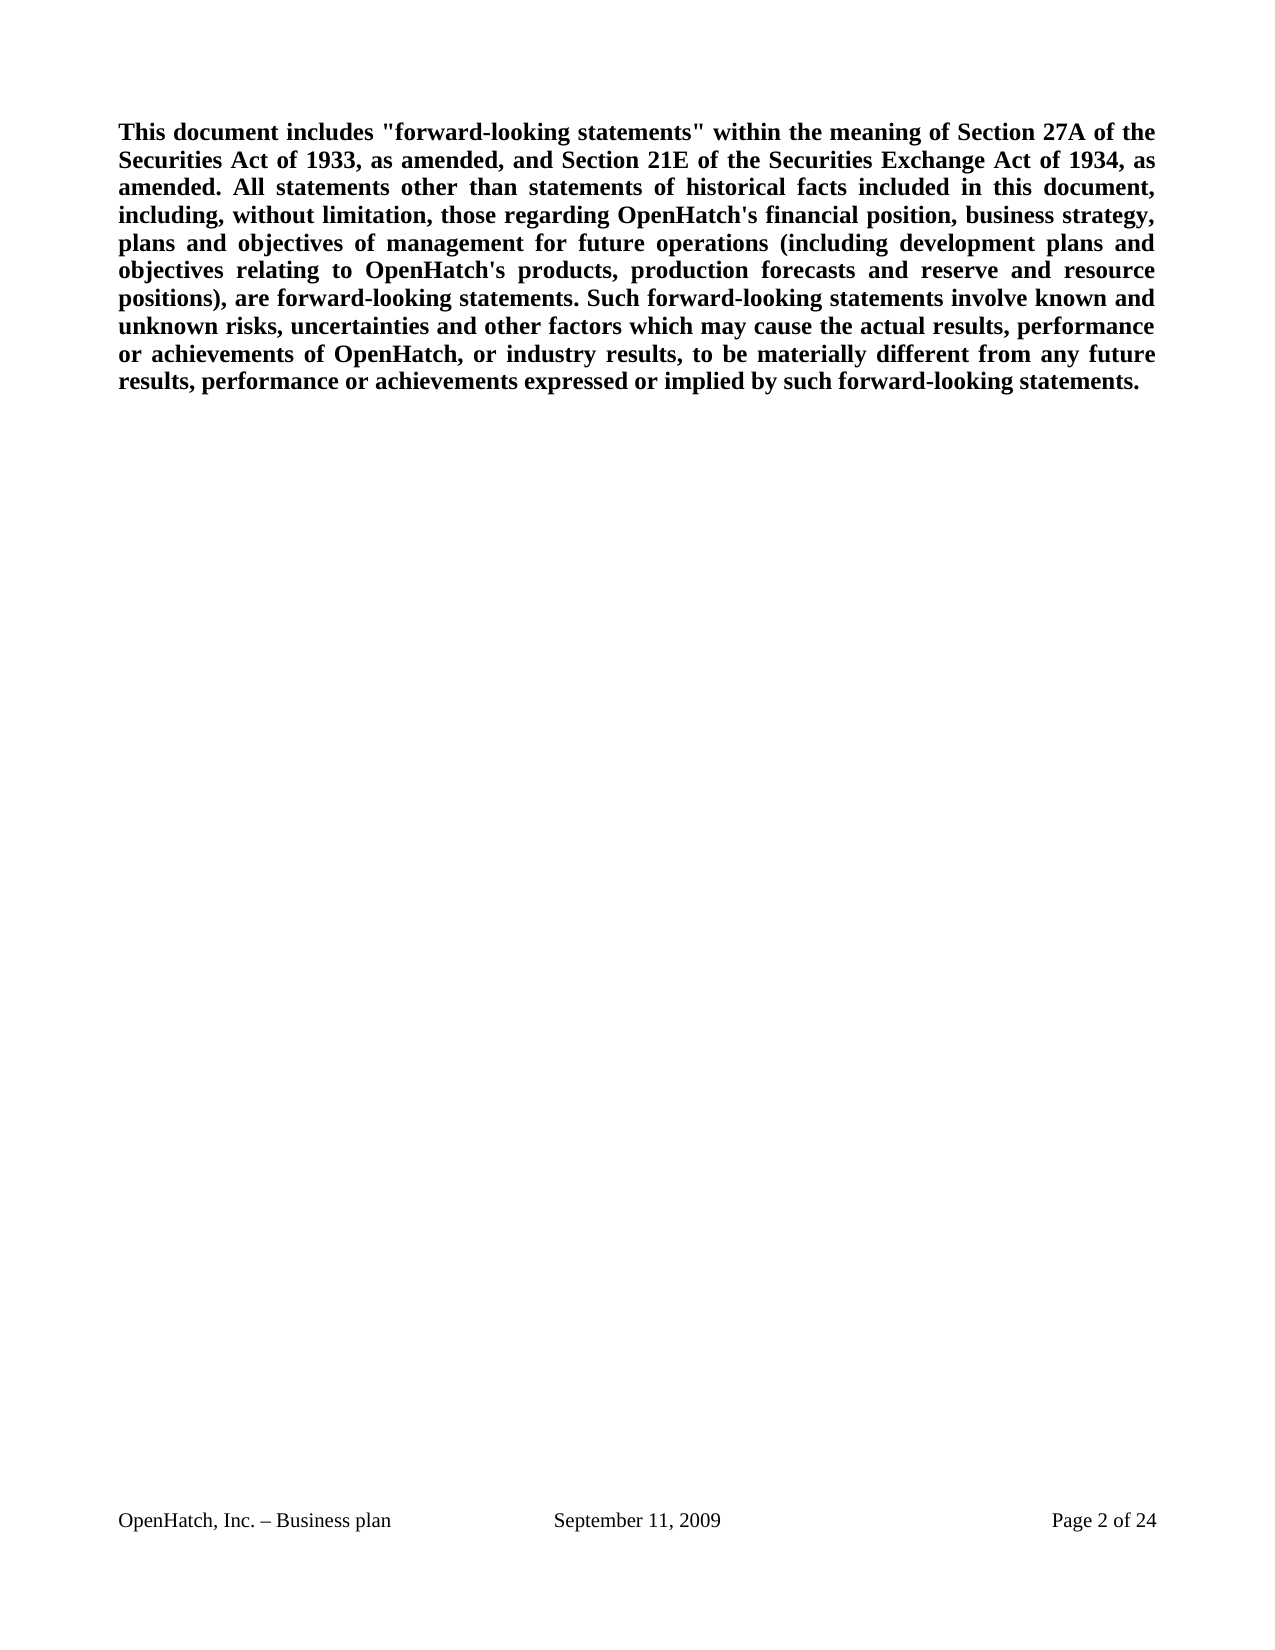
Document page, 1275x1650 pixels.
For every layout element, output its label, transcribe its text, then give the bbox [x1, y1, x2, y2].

text This document includes "forward-looking statements" within the meaning of Section 27A of the Securities Act of 1933, as amended, and Section 21E of the Securities Exchange Act of 1934, as amended. All statements other than statements of historical facts included in this document, including, without limitation, those regarding OpenHatch's financial position, business strategy, plans and objectives of management for future operations (including development plans and objectives relating to OpenHatch's products, production forecasts and reserve and resource positions), are forward-looking statements. Such forward-looking statements involve known and unknown risks, uncertainties and other factors which may cause the actual results, performance or achievements of OpenHatch, or industry results, to be materially different from any future results, performance or achievements expressed or implied by such forward-looking statements. [118, 118, 1156, 395]
